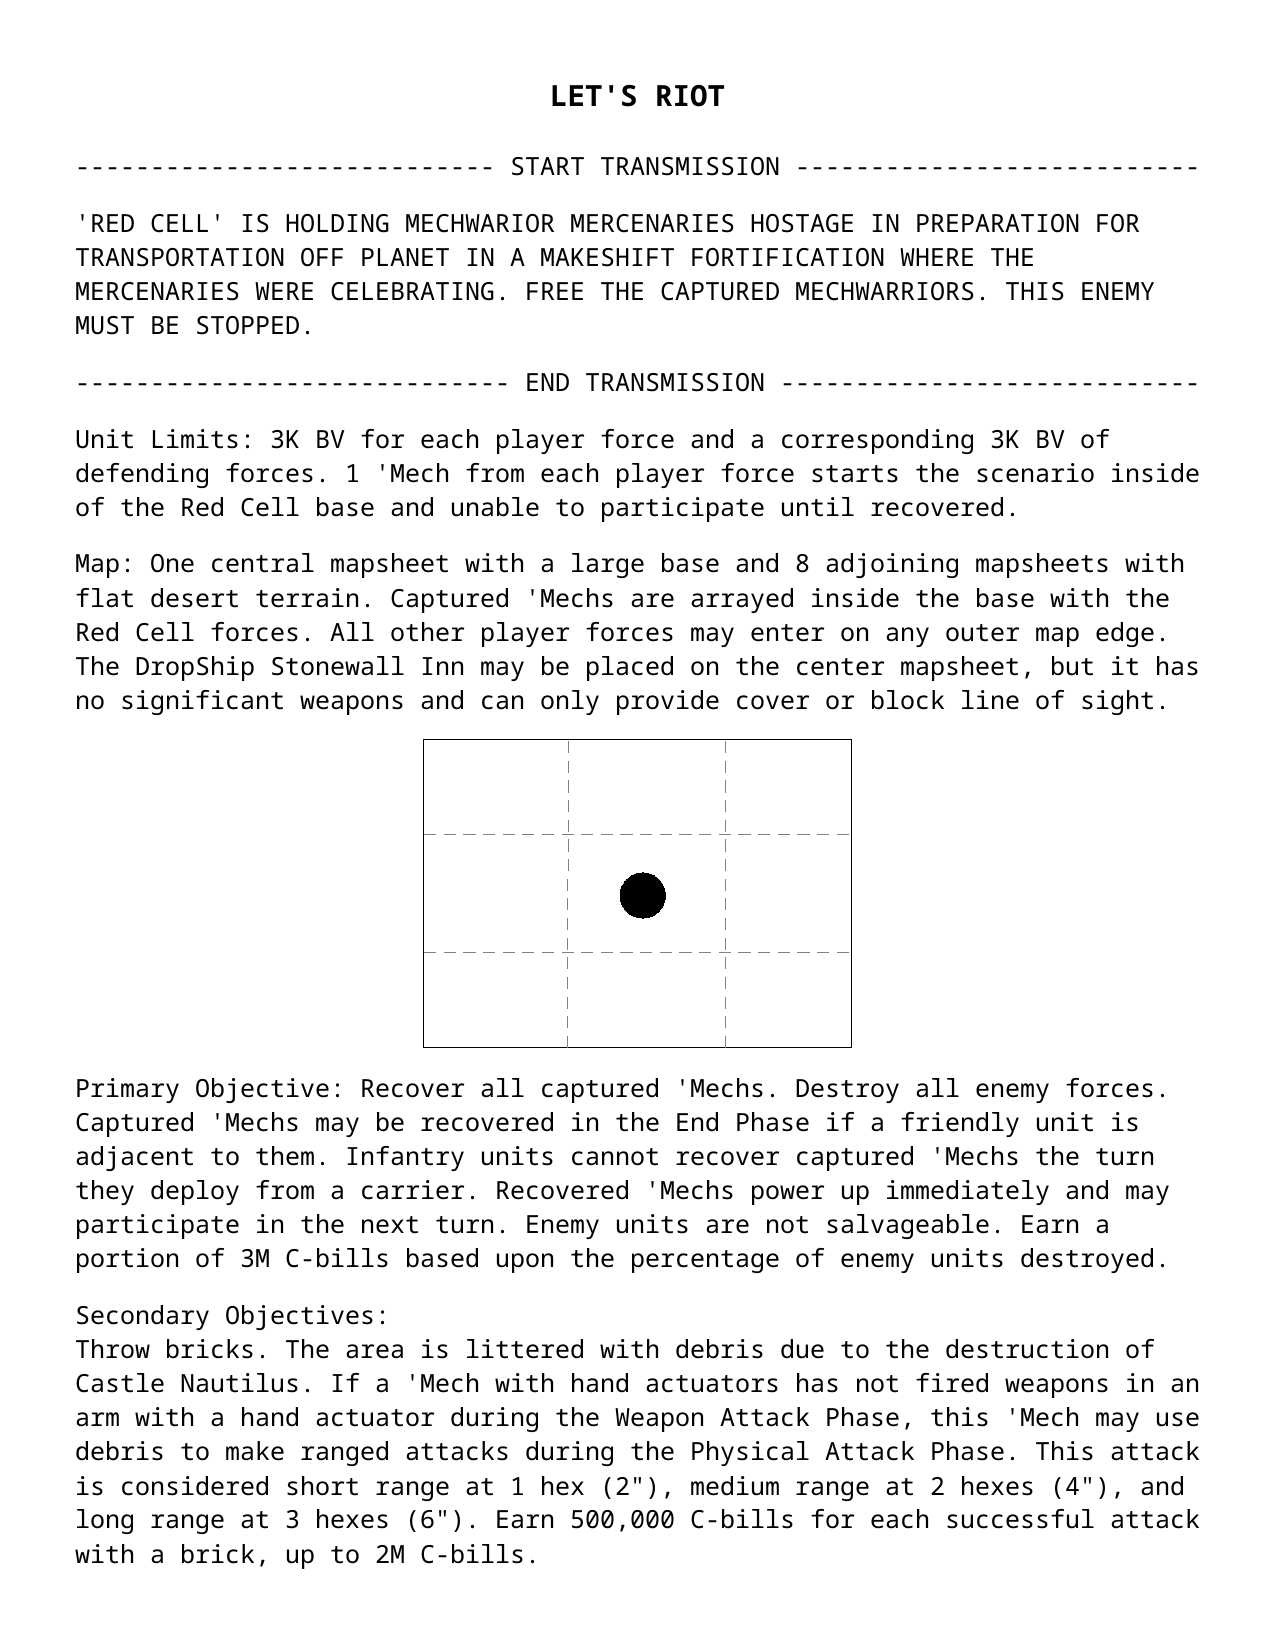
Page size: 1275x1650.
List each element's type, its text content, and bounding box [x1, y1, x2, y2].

text Unit Limits: 3K BV for each player force and a corresponding 3K BV of defending forces. 1 'Mech from each player force starts the scenario inside of the Red Cell base and unable to participate until recovered. [75, 421, 1200, 523]
text ----------------------------- END TRANSMISSION ---------------------------- [75, 342, 1200, 398]
subtitle LET'S RIOT [75, 75, 1200, 115]
text 'RED CELL' IS HOLDING MECHWARIOR MERCENARIES HOSTAGE IN PREPARATION FOR TRANSPORTATION OFF PLANET IN A MAKESHIFT FORTIFICATION WHERE THE MERCENARIES WERE CELEBRATING. FREE THE CAPTURED MECHWARRIORS. THIS ENEMY MUST BE STOPPED. [75, 183, 1200, 342]
text ---------------------------- START TRANSMISSION --------------------------- [75, 149, 1200, 183]
text Primary Objective: Recover all captured 'Mechs. Destroy all enemy forces. Captured 'Mechs may be recovered in the End Phase if a friendly unit is adjacent to them. Infantry units cannot recover captured 'Mechs the turn they deploy from a carrier. Recovered 'Mechs power up immediately and may participate in the next turn. Enemy units are not salvageable. Earn a portion of 3M C-bills based upon the percentage of enemy units destroyed. [75, 1071, 1200, 1275]
text Secondary Objectives: [75, 1298, 1200, 1332]
text Throw bricks. The area is littered with debris due to the destruction of Castle Nautilus. If a 'Mech with hand actuators has not fired weapons in an arm with a hand actuator during the Weapon Attack Phase, this 'Mech may use debris to make ranged attacks during the Physical Attack Phase. This attack is considered short range at 1 hex (2"), medium range at 2 hexes (4"), and long range at 3 hexes (6"). Earn 500,000 C-bills for each successful attack with a brick, up to 2M C-bills. [75, 1332, 1200, 1570]
text Map: One central mapsheet with a large base and 8 adjoining mapsheets with flat desert terrain. Captured 'Mechs are arrayed inside the base with the Red Cell forces. All other player forces may enter on any outer map edge. The DropShip Stonewall Inn may be placed on the center mapsheet, but it has no significant weapons and can only provide cover or block line of sight. [75, 546, 1200, 716]
